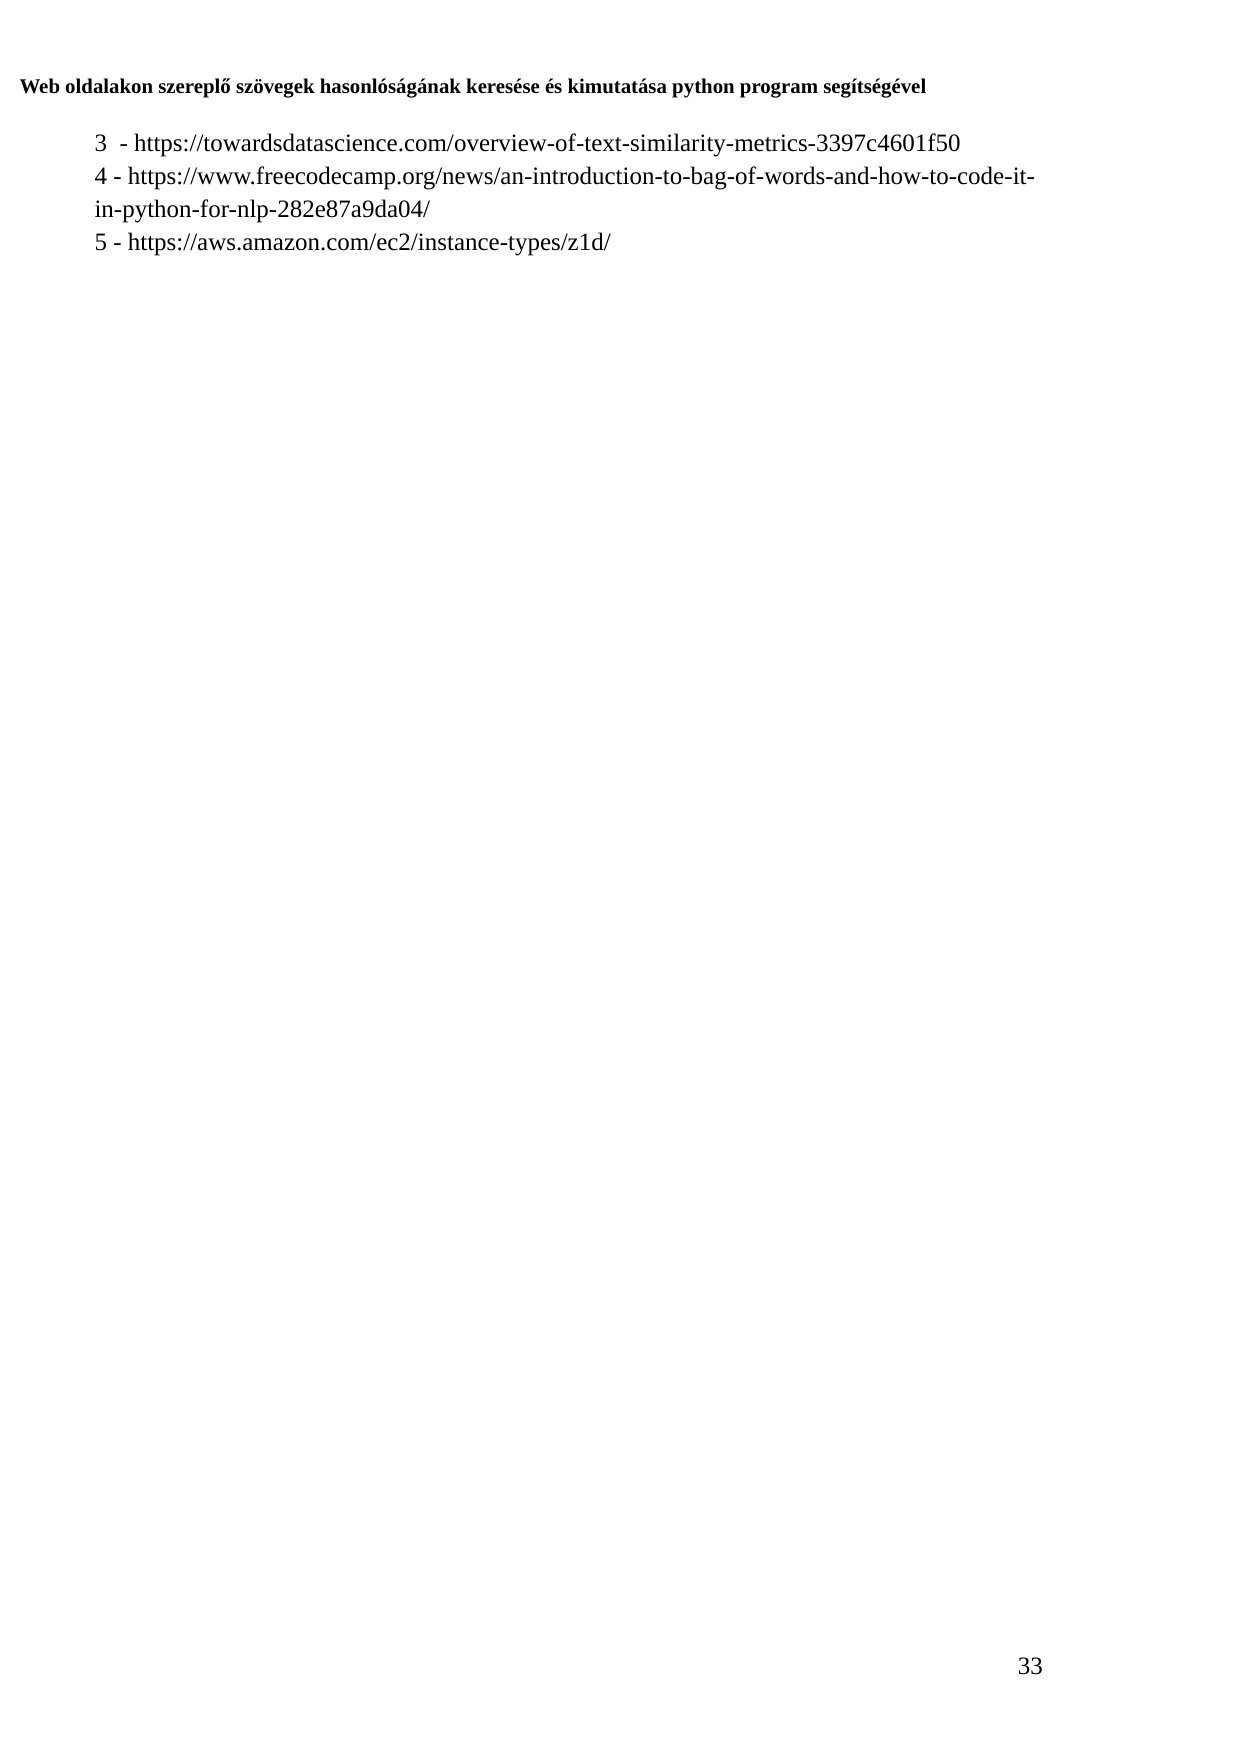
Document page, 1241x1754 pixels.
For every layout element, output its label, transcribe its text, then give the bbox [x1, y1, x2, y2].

text 3 - https://towardsdatascience.com/overview-of-text-similarity-metrics-3397c4601f50 4 - https://www.freecodecamp.org/news/an-introduction-to-bag-of-words-and-how-to-code-it-in-python-for-nlp-282e87a9da04/ 5 - https://aws.amazon.com/ec2/instance-types/z1d/ [94, 128, 1042, 256]
